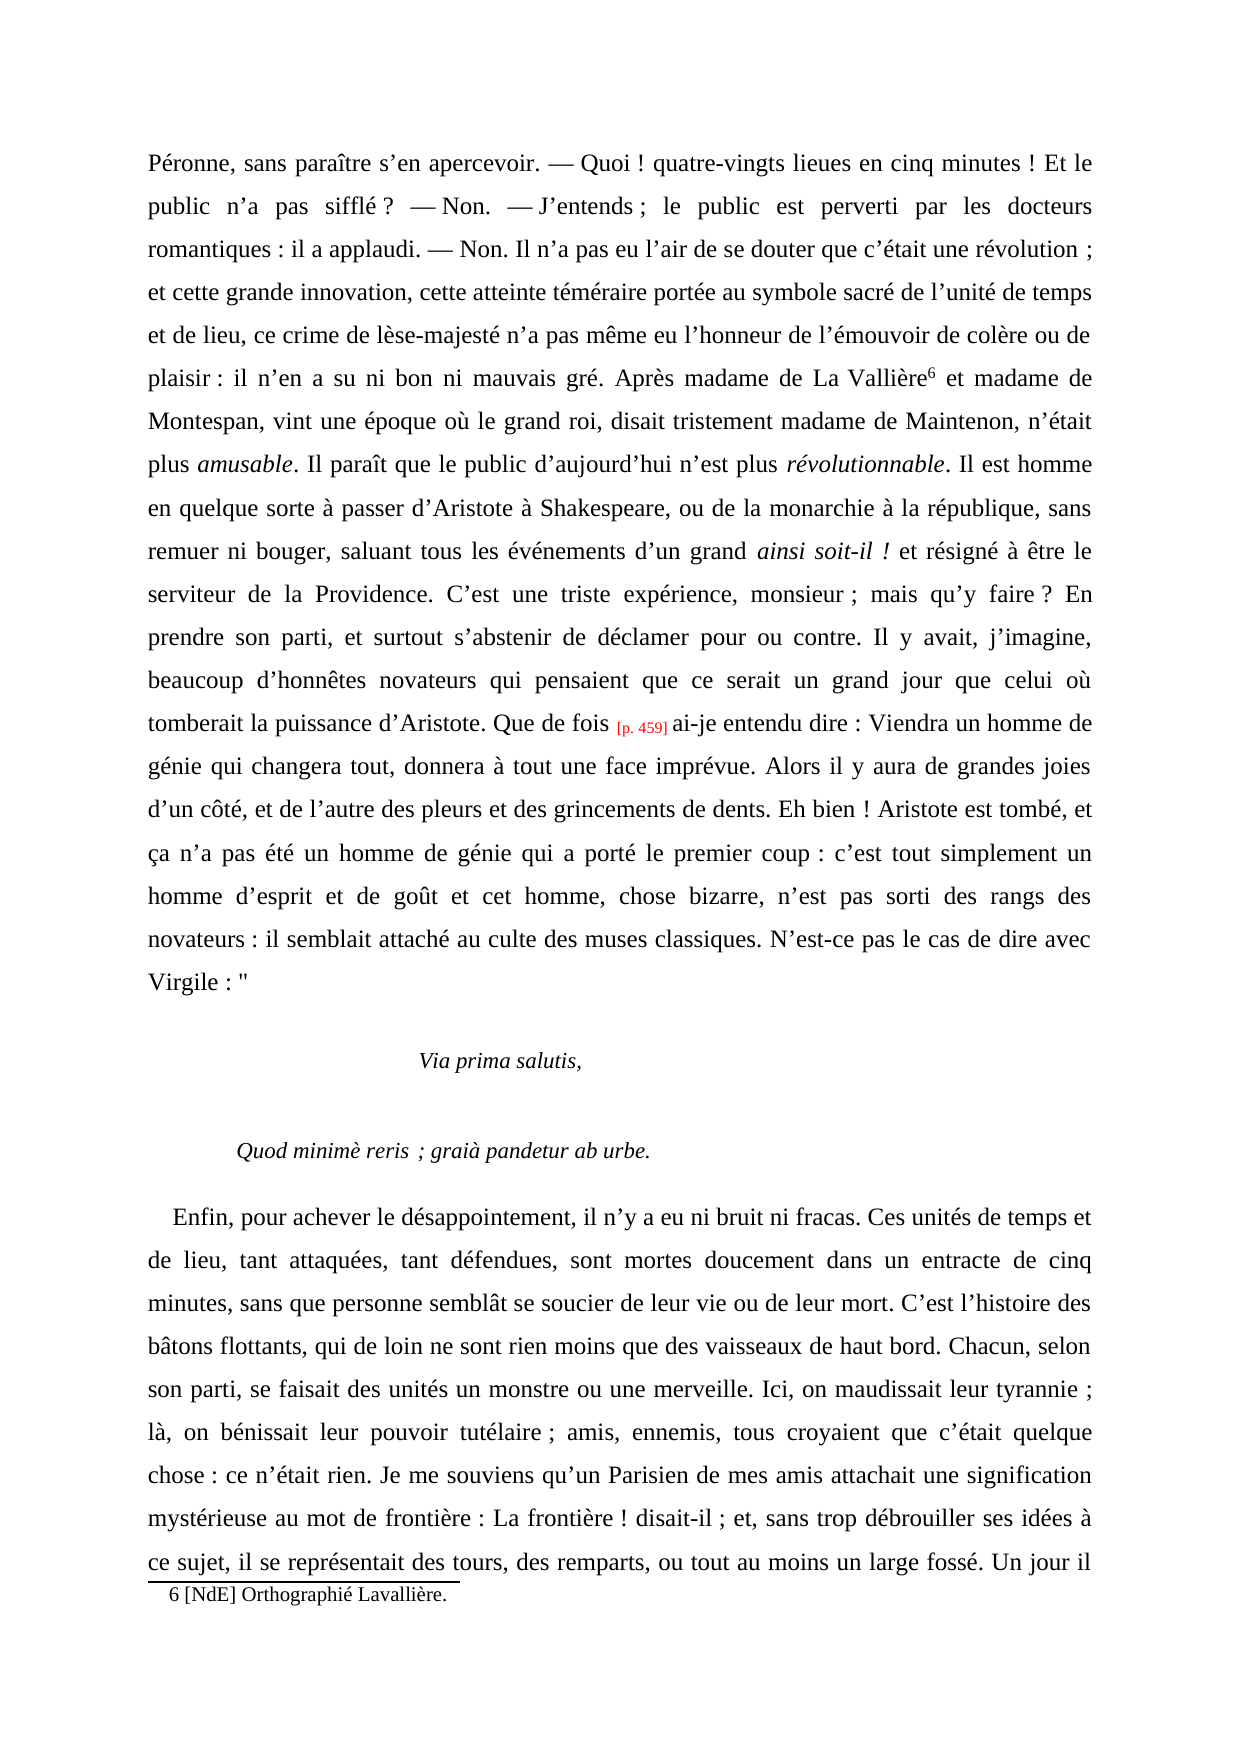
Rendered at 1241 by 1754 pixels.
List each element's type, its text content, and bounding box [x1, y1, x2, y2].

text Quod minimè reris ; graià pandetur ab urbe. [236, 1137, 1093, 1163]
text Péronne, sans paraître s’en apercevoir. — Quoi ! quatre-vingts lieues en cinq minutes ! Et le public n’a pas sifflé ? — Non. — J’entends ; le public est perverti par les docteurs romantiques : il a applaudi. — Non. Il n’a pas eu l’air de se douter que c’était une révolution ; et cette grande innovation, cette atteinte téméraire portée au symbole sacré de l’unité de temps et de lieu, ce crime de lèse-majesté n’a pas même eu l’honneur de l’émouvoir de colère ou de plaisir : il n’en a su ni bon ni mauvais gré. Après madame de La Vallière et madame de Montespan, vint une époque où le grand roi, disait tristement madame de Maintenon, n’était plus amusable. Il paraît que le public d’aujourd’hui n’est plus révolutionnable. Il est homme en quelque sorte à passer d’Aristote à Shakespeare, ou de la monarchie à la république, sans remuer ni bouger, saluant tous les événements d’un grand ainsi soit-il ! et résigné à être le serviteur de la Providence. C’est une triste expérience, monsieur ; mais qu’y faire ? En prendre son parti, et surtout s’abstenir de déclamer pour ou contre. Il y avait, j’imagine, beaucoup d’honnêtes novateurs qui pensaient que ce serait un grand jour que celui où tomberait la puissance d’Aristote. Que de fois [p. 459] ai-je entendu dire : Viendra un homme de génie qui changera tout, donnera à tout une face imprévue. Alors il y aura de grandes joies d’un côté, et de l’autre des pleurs et des grincements de dents. Eh bien ! Aristote est tombé, et ça n’a pas été un homme de génie qui a porté le premier coup : c’est tout simplement un homme d’esprit et de goût et cet homme, chose bizarre, n’est pas sorti des rangs des novateurs : il semblait attaché au culte des muses classiques. N’est-ce pas le cas de dire avec Virgile : " [148, 148, 1093, 996]
text Via prima salutis, [236, 1048, 1093, 1074]
text [NdE] Orthographié Lavallière. [148, 1582, 1093, 1606]
text Enfin, pour achever le désappointement, il n’y a eu ni bruit ni fracas. Ces unités de temps et de lieu, tant attaquées, tant défendues, sont mortes doucement dans un entracte de cinq minutes, sans que personne semblât se soucier de leur vie ou de leur mort. C’est l’histoire des bâtons flottants, qui de loin ne sont rien moins que des vaisseaux de haut bord. Chacun, selon son parti, se faisait des unités un monstre ou une merveille. Ici, on maudissait leur tyrannie ; là, on bénissait leur pouvoir tutélaire ; amis, ennemis, tous croyaient que c’était quelque chose : ce n’était rien. Je me souviens qu’un Parisien de mes amis attachait une signification mystérieuse au mot de frontière : La frontière ! disait-il ; et, sans trop débrouiller ses idées à ce sujet, il se représentait des tours, des remparts, ou tout au moins un large fossé. Un jour il [148, 1202, 1093, 1575]
